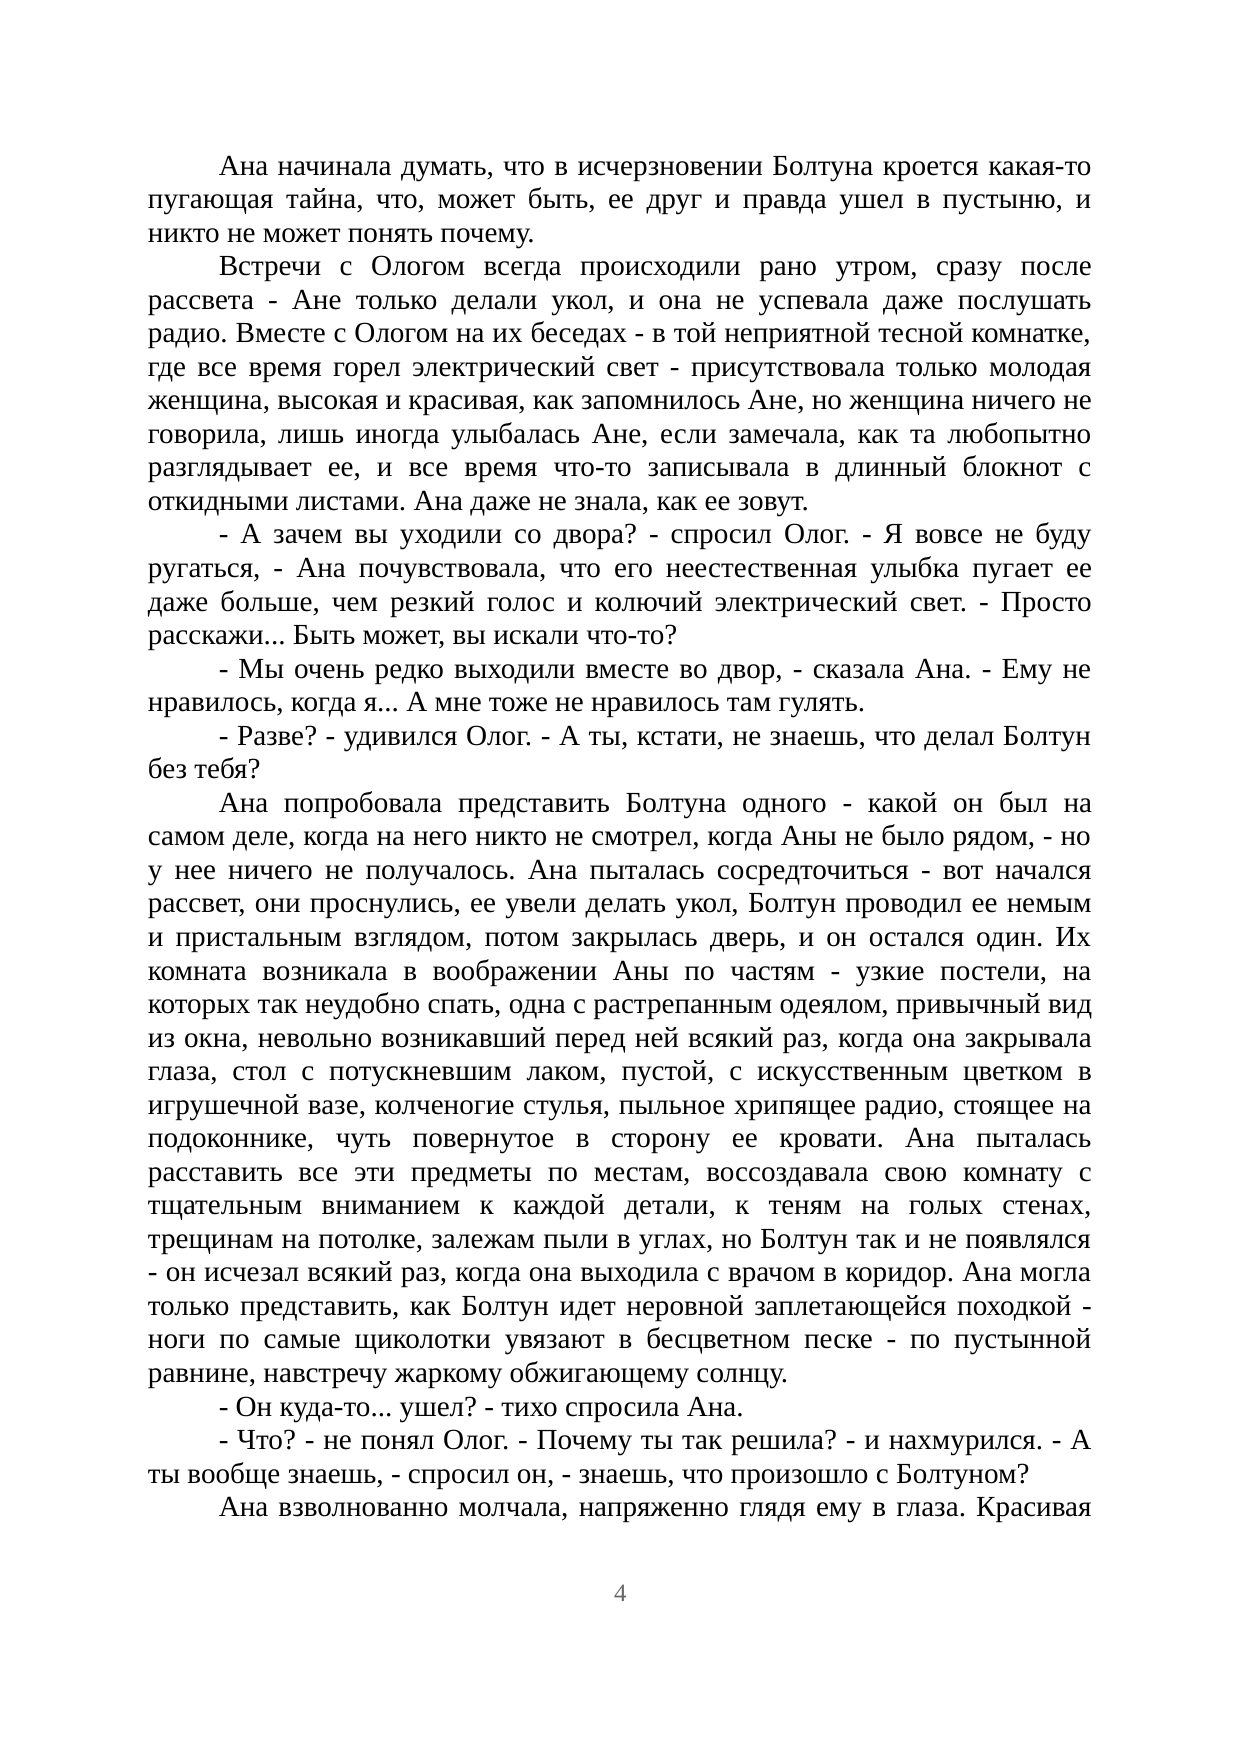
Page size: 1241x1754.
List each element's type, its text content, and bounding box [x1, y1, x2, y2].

text - Он куда-то... ушел? - тихо спросила Ана. [148, 1389, 1093, 1422]
text - Мы очень редко выходили вместе во двор, - сказала Ана. - Ему не нравилось, когда я... А мне тоже не нравилось там гулять. [148, 651, 1093, 718]
text - Разве? - удивился Олог. - А ты, кстати, не знаешь, что делал Болтун без тебя? [148, 718, 1093, 785]
text - А зачем вы уходили со двора? - спросил Олог. - Я вовсе не буду ругаться, - Ана почувствовала, что его неестественная улыбка пугает ее даже больше, чем резкий голос и колючий электрический свет. - Просто расскажи... Быть может, вы искали что-то? [148, 517, 1093, 651]
text Ана начинала думать, что в исчерзновении Болтуна кроется какая-то пугающая тайна, что, может быть, ее друг и правда ушел в пустыню, и никто не может понять почему. [148, 148, 1093, 248]
text - Что? - не понял Олог. - Почему ты так решила? - и нахмурился. - А ты вообще знаешь, - спросил он, - знаешь, что произошло с Болтуном? [148, 1422, 1093, 1489]
text Ана взволнованно молчала, напряженно глядя ему в глаза. Красивая [148, 1489, 1093, 1523]
text Ана попробовала представить Болтуна одного - какой он был на самом деле, когда на него никто не смотрел, когда Аны не было рядом, - но у нее ничего не получалось. Ана пыталась сосредточиться - вот начался рассвет, они проснулись, ее увели делать укол, Болтун проводил ее немым и пристальным взглядом, потом закрылась дверь, и он остался один. Их комната возникала в воображении Аны по частям - узкие постели, на которых так неудобно спать, одна с растрепанным одеялом, привычный вид из окна, невольно возникавший перед ней всякий раз, когда она закрывала глаза, стол с потускневшим лаком, пустой, с искусственным цветком в игрушечной вазе, колченогие стулья, пыльное хрипящее радио, стоящее на подоконнике, чуть повернутое в сторону ее кровати. Ана пыталась расставить все эти предметы по местам, воссоздавала свою комнату с тщательным вниманием к каждой детали, к теням на голых стенах, трещинам на потолке, залежам пыли в углах, но Болтун так и не появлялся - он исчезал всякий раз, когда она выходила с врачом в коридор. Ана могла только представить, как Болтун идет неровной заплетающейся походкой - ноги по самые щиколотки увязают в бесцветном песке - по пустынной равнине, навстречу жаркому обжигающему солнцу. [148, 785, 1093, 1389]
text Встречи с Ологом всегда происходили рано утром, сразу после рассвета - Ане только делали укол, и она не успевала даже послушать радио. Вместе с Ологом на их беседах - в той неприятной тесной комнатке, где все время горел электрический свет - присутствовала только молодая женщина, высокая и красивая, как запомнилось Ане, но женщина ничего не говорила, лишь иногда улыбалась Ане, если замечала, как та любопытно разглядывает ее, и все время что-то записывала в длинный блокнот с откидными листами. Ана даже не знала, как ее зовут. [148, 248, 1093, 517]
